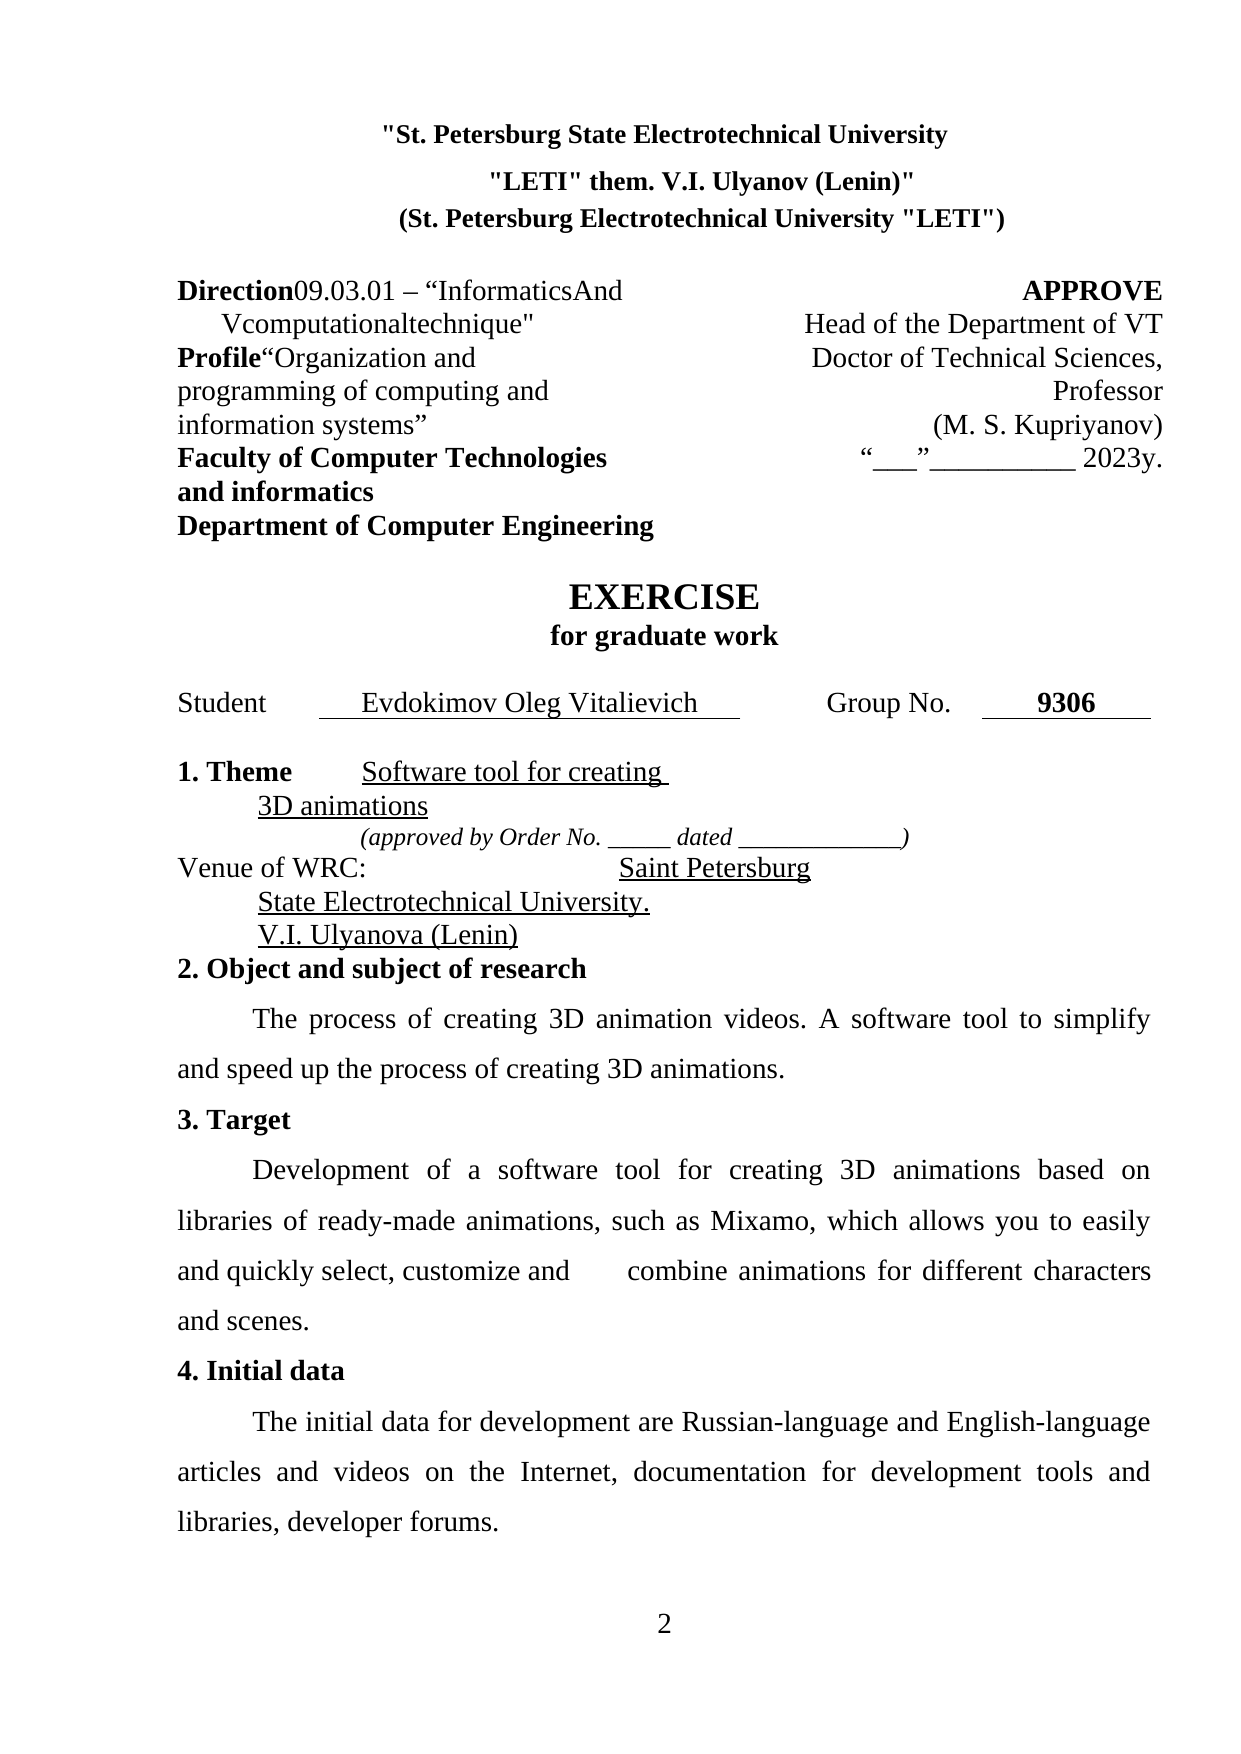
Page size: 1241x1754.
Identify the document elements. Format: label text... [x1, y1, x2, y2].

table_cell Venue of WRC: [177, 850, 619, 884]
text Development of a software tool for creating 3D animations based on libraries of ready-made animations, such as Mixamo, which allows you to easily and quickly select, customize and combine animations for different characters and scenes. [177, 1152, 1152, 1337]
text The initial data for development are Russian-language and English-language articles and videos on the Internet, documentation for development tools and libraries, developer forums. [177, 1404, 1152, 1538]
text The process of creating 3D animation videos. A software tool to simplify and speed up the process of creating 3D animations. [177, 1001, 1152, 1085]
text EXERCISE [177, 575, 1152, 618]
text for graduate work [177, 618, 1152, 651]
table_cell 3D animations [177, 788, 1093, 822]
table_header Software tool for creating [361, 753, 1093, 787]
table_cell (approved by Order No. _____ dated _____________) [177, 822, 1093, 850]
text "St. Petersburg State Electrotechnical University [177, 118, 1152, 149]
table_cell State Electrotechnical University. V.I. Ulyanova (Lenin) [177, 884, 1093, 951]
list Target [177, 1102, 1152, 1136]
table_header Student [177, 685, 318, 719]
table_header 1. Theme [177, 753, 361, 787]
table_header Direction09.03.01 – “InformaticsAnd Vcomputationaltechnique" Profile“Organization and programming of computing and information systems” Faculty of Computer Technologies and informatics Department of Computer Engineering [177, 273, 749, 541]
table_header APPROVE Head of the Department of VT Doctor of Technical Sciences, Professor (M. S. Kupriyanov) “___”__________ 2023y. [749, 273, 1163, 541]
table_header [740, 685, 796, 719]
table_header 9306 [982, 685, 1151, 718]
table_header Evdokimov Oleg Vitalievich [319, 685, 740, 718]
text (St. Petersburg Electrotechnical University "LETI") [177, 202, 1152, 233]
list Object and subject of research [177, 951, 1152, 984]
list Initial data [177, 1353, 1152, 1387]
text "LETI" them. V.I. Ulyanov (Lenin)" [177, 165, 1152, 196]
table_cell Saint Petersburg [619, 850, 1093, 884]
table_header Group No. [796, 685, 982, 719]
